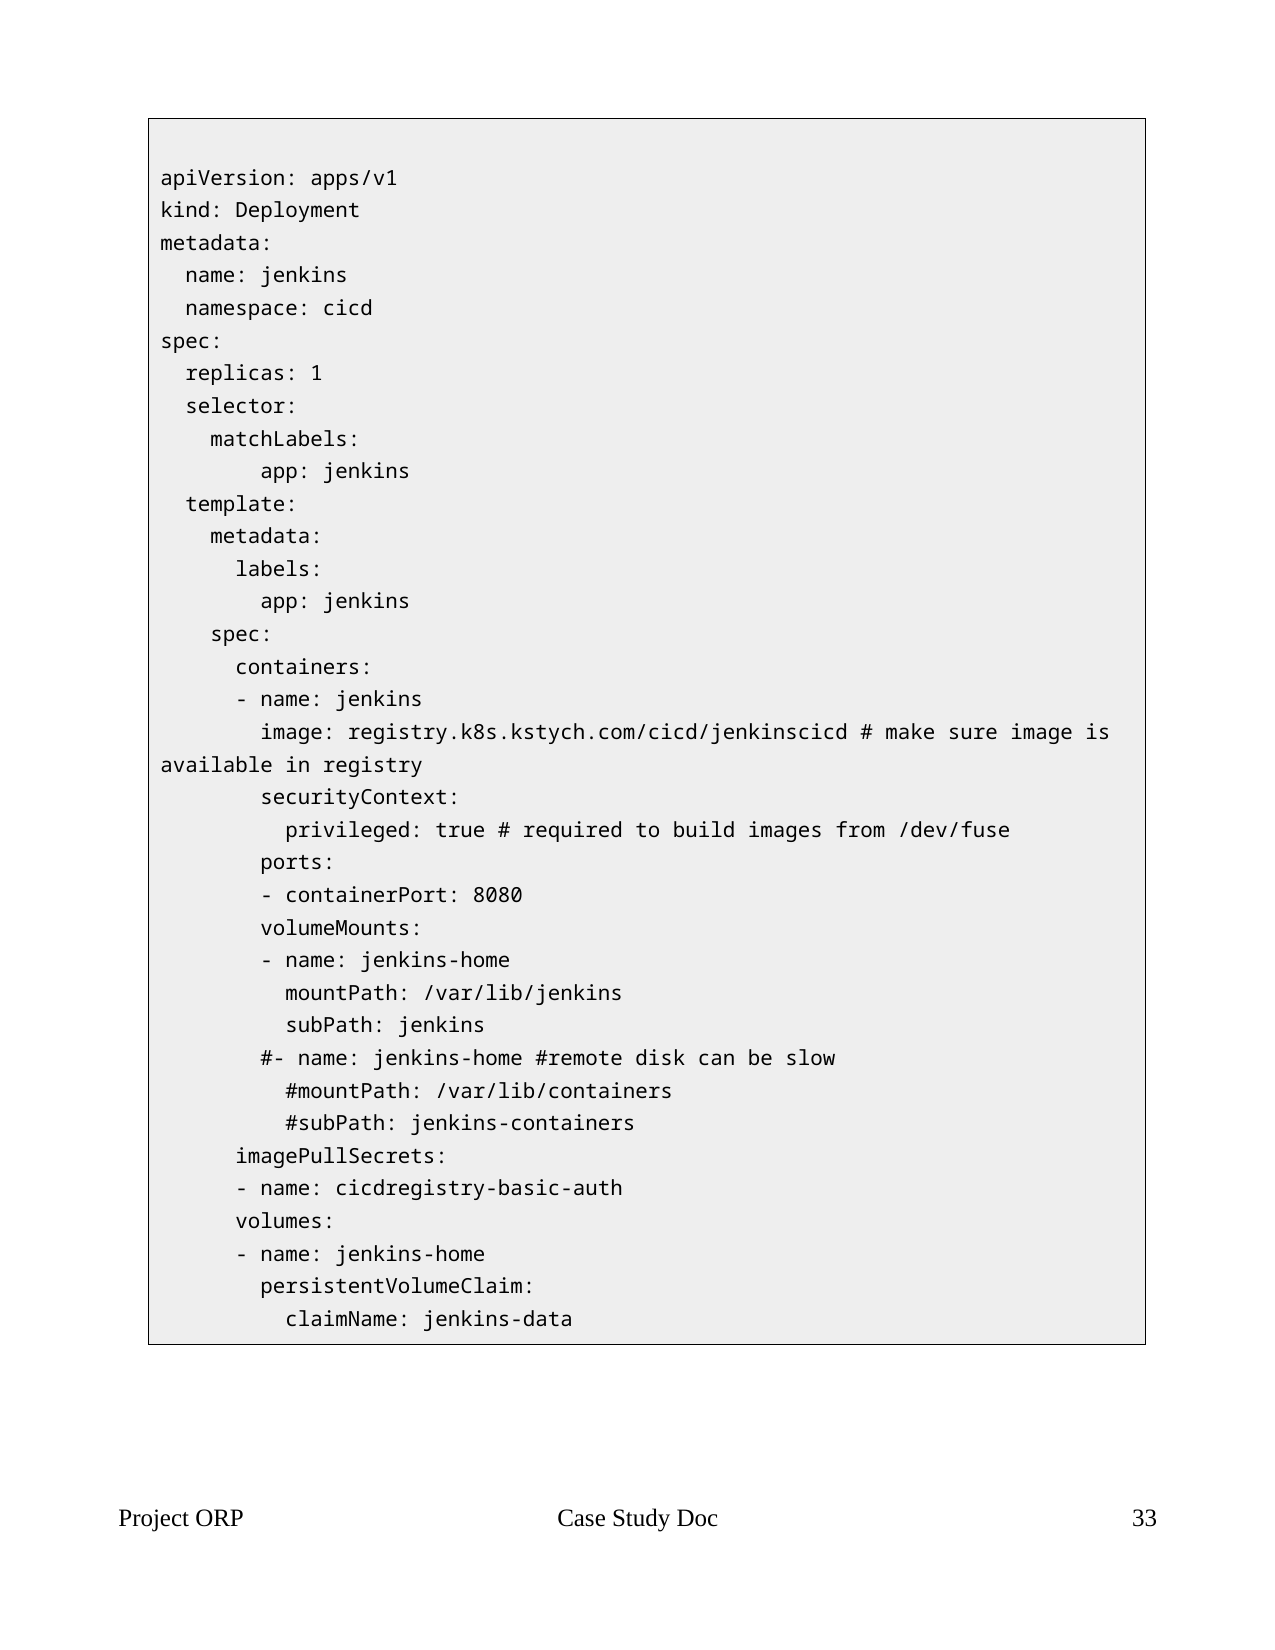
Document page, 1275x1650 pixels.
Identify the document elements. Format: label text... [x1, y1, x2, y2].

text labels: [149, 542, 1145, 574]
text - name: jenkins-home [149, 933, 1145, 966]
text #- name: jenkins-home #remote disk can be slow [149, 1031, 1145, 1064]
text imagePullSecrets: [149, 1129, 1145, 1161]
text ports: [149, 835, 1145, 868]
text subPath: jenkins [149, 998, 1145, 1031]
text - name: cicdregistry-basic-auth [149, 1161, 1145, 1194]
text claimName: jenkins-data [149, 1292, 1145, 1344]
text app: jenkins [149, 444, 1145, 477]
text spec: [149, 314, 1145, 346]
text replicas: 1 [149, 346, 1145, 379]
text - name: jenkins-home [149, 1227, 1145, 1259]
text name: jenkins [149, 248, 1145, 281]
text kind: Deployment [149, 183, 1145, 216]
text namespace: cicd [149, 281, 1145, 314]
text matchLabels: [149, 412, 1145, 444]
text mountPath: /var/lib/jenkins [149, 966, 1145, 998]
text - name: jenkins [149, 672, 1145, 705]
text volumes: [149, 1194, 1145, 1227]
text apiVersion: apps/v1 [149, 151, 1145, 183]
text metadata: [149, 509, 1145, 542]
text image: registry.k8s.kstych.com/cicd/jenkinscicd # make sure image is available in registry [149, 705, 1145, 770]
text volumeMounts: [149, 901, 1145, 933]
text #mountPath: /var/lib/containers [149, 1064, 1145, 1096]
text metadata: [149, 216, 1145, 248]
text template: [149, 477, 1145, 509]
text selector: [149, 379, 1145, 412]
text - containerPort: 8080 [149, 868, 1145, 901]
text #subPath: jenkins-containers [149, 1096, 1145, 1129]
text privileged: true # required to build images from /dev/fuse [149, 803, 1145, 835]
text containers: [149, 640, 1145, 672]
text spec: [149, 607, 1145, 640]
text app: jenkins [149, 574, 1145, 607]
text persistentVolumeClaim: [149, 1259, 1145, 1292]
text securityContext: [149, 770, 1145, 803]
